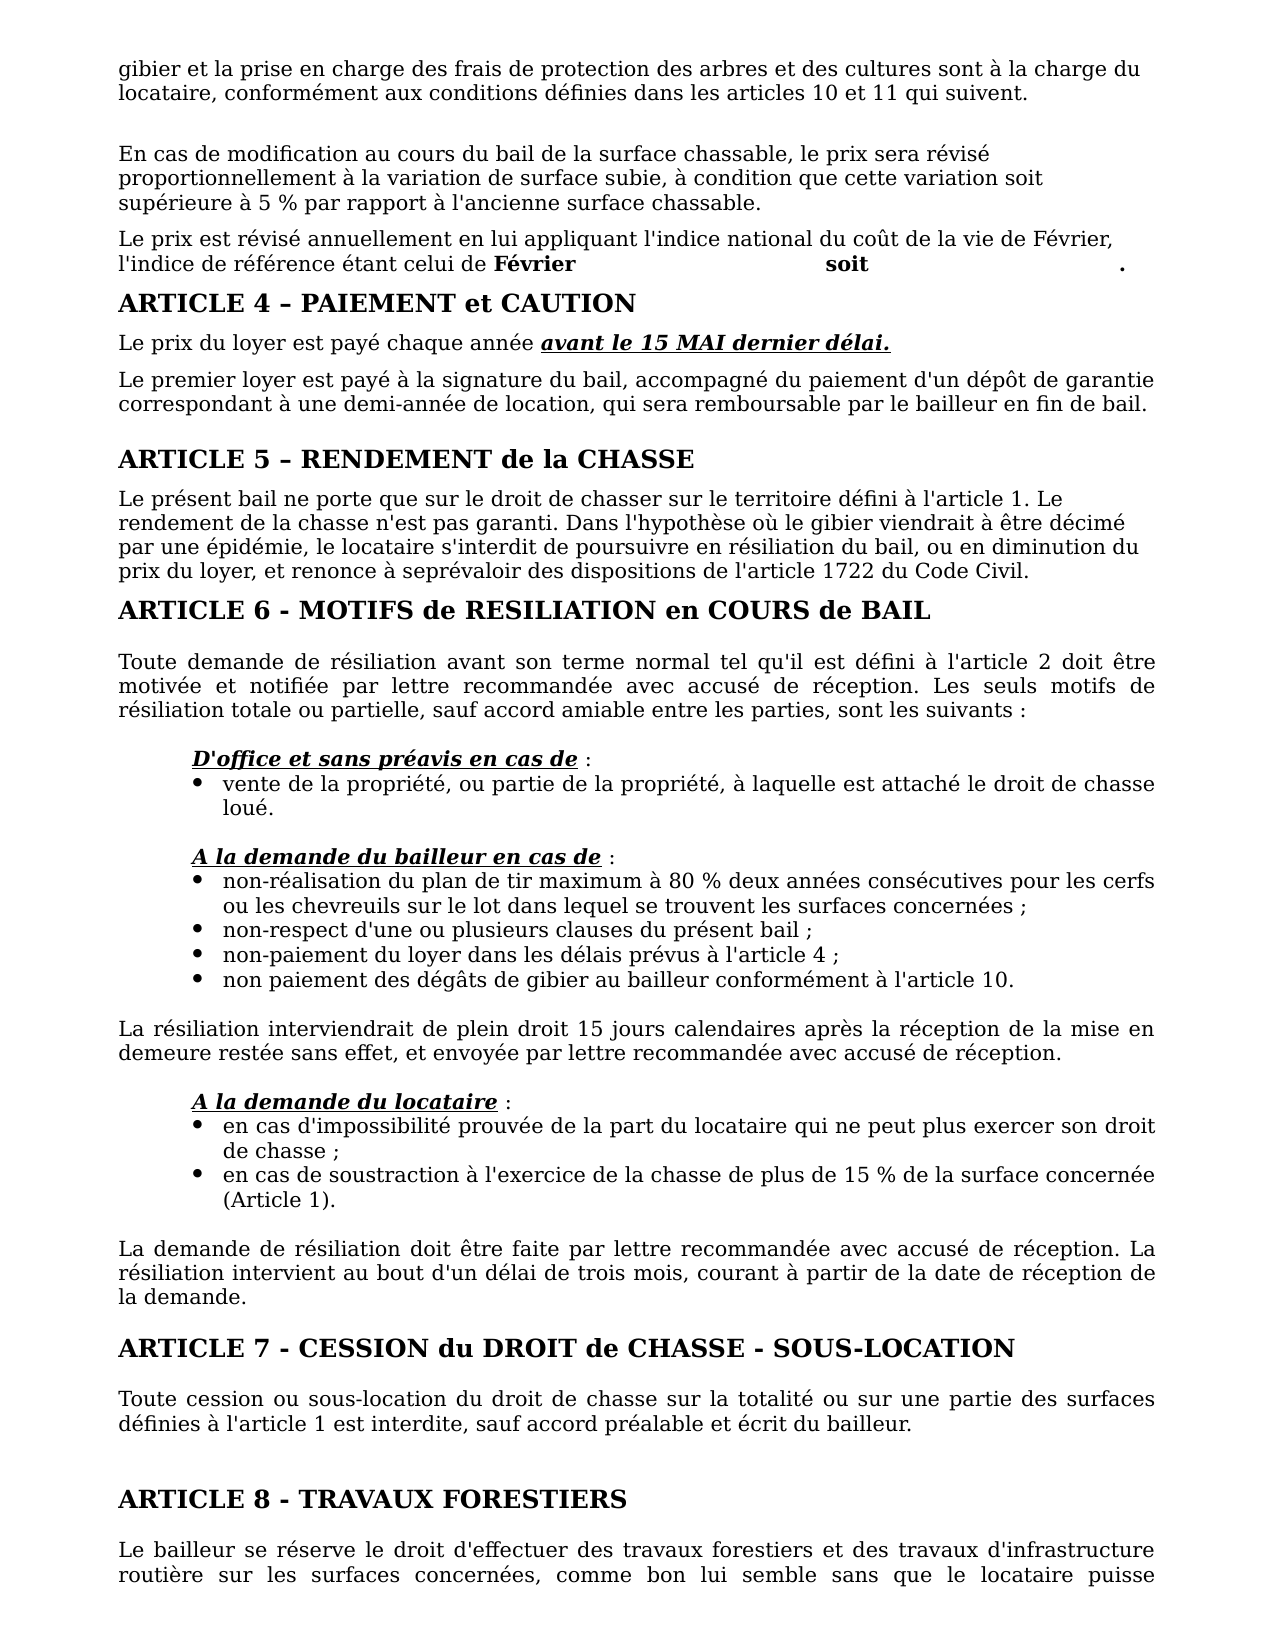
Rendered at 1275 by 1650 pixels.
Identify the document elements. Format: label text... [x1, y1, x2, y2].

list non-respect d'une ou plusieurs clauses du présent bail ; [193, 918, 1157, 943]
text La résiliation interviendrait de plein droit 15 jours calendaires après la réception de la mise en demeure restée sans effet, et envoyée par lettre recommandée avec accusé de réception. [118, 1017, 1157, 1066]
text A la demande du bailleur en cas de : [118, 845, 1157, 869]
text ARTICLE 4 – PAIEMENT et CAUTION [118, 289, 1157, 318]
text ARTICLE 7 - CESSION du DROIT de CHASSE - SOUS-LOCATION [118, 1334, 1157, 1363]
text Le prix est révisé annuellement en lui appliquant l'indice national du coût de la vie de Février, l'indice de référence étant celui de Février <line.indiceref.annee> soit <line.indiceref.valeur>. [118, 227, 1157, 276]
list vente de la propriété, ou partie de la propriété, à laquelle est attaché le droit de chasse loué. [193, 772, 1157, 821]
text A la demande du locataire : [118, 1090, 1157, 1114]
list non-paiement du loyer dans les délais prévus à l'article 4 ; [193, 943, 1157, 968]
list non paiement des dégâts de gibier au bailleur conformément à l'article 10. [193, 968, 1157, 993]
list non-réalisation du plan de tir maximum à 80 % deux années consécutives pour les cerfs ou les chevreuils sur le lot dans lequel se trouvent les surfaces concernées ; [193, 869, 1157, 918]
text Le premier loyer est payé à la signature du bail, accompagné du paiement d'un dépôt de garantie correspondant à une demi-année de location, qui sera remboursable par le bailleur en fin de bail. [118, 368, 1157, 416]
text Le loyer annuel est fixé à <line.loyer> €/an. Les taxes et charges, actuelles et à venir, relatives au droit de chasse et à son exercice sont à la charge du locataire. L'indemnisation des dégâts de gibier et la prise en charge des frais de protection des arbres et des cultures sont à la charge du locataire, conformément aux conditions définies dans les articles 10 et 11 qui suivent. [118, 57, 1157, 105]
text En cas de modification au cours du bail de la surface chassable, le prix sera révisé proportionnellement à la variation de surface subie, à condition que cette variation soit supérieure à 5 % par rapport à l'ancienne surface chassable. [118, 142, 1157, 215]
text D'office et sans préavis en cas de : [118, 747, 1157, 772]
text Le présent bail ne porte que sur le droit de chasser sur le territoire défini à l'article 1. Le rendement de la chasse n'est pas garanti. Dans l'hypothèse où le gibier viendrait à être décimé par une épidémie, le locataire s'interdit de poursuivre en résiliation du bail, ou en diminution du prix du loyer, et renonce à seprévaloir des dispositions de l'article 1722 du Code Civil. [118, 487, 1157, 584]
text ARTICLE 5 – RENDEMENT de la CHASSE [118, 445, 1157, 474]
text Toute cession ou sous-location du droit de chasse sur la totalité ou sur une partie des surfaces définies à l'article 1 est interdite, sauf accord préalable et écrit du bailleur. [118, 1387, 1157, 1436]
text ARTICLE 6 - MOTIFS de RESILIATION en COURS de BAIL [118, 596, 1157, 626]
list en cas d'impossibilité prouvée de la part du locataire qui ne peut plus exercer son droit de chasse ; [193, 1114, 1157, 1163]
text Toute demande de résiliation avant son terme normal tel qu'il est défini à l'article 2 doit être motivée et notifiée par lettre recommandée avec accusé de réception. Les seuls motifs de résiliation totale ou partielle, sauf accord amiable entre les parties, sont les suivants : [118, 650, 1157, 723]
text Le prix du loyer est payé chaque année avant le 15 MAI dernier délai. [118, 331, 1157, 355]
list en cas de soustraction à l'exercice de la chasse de plus de 15 % de la surface concernée (Article 1). [193, 1163, 1157, 1212]
text ARTICLE 8 - TRAVAUX FORESTIERS [118, 1485, 1157, 1514]
text La demande de résiliation doit être faite par lettre recommandée avec accusé de réception. La résiliation intervient au bout d'un délai de trois mois, courant à partir de la date de réception de la demande. [118, 1237, 1157, 1309]
text Le bailleur se réserve le droit d'effectuer des travaux forestiers et des travaux d'infrastructure routière sur les surfaces concernées, comme bon lui semble sans que le locataire puisse [118, 1538, 1157, 1587]
